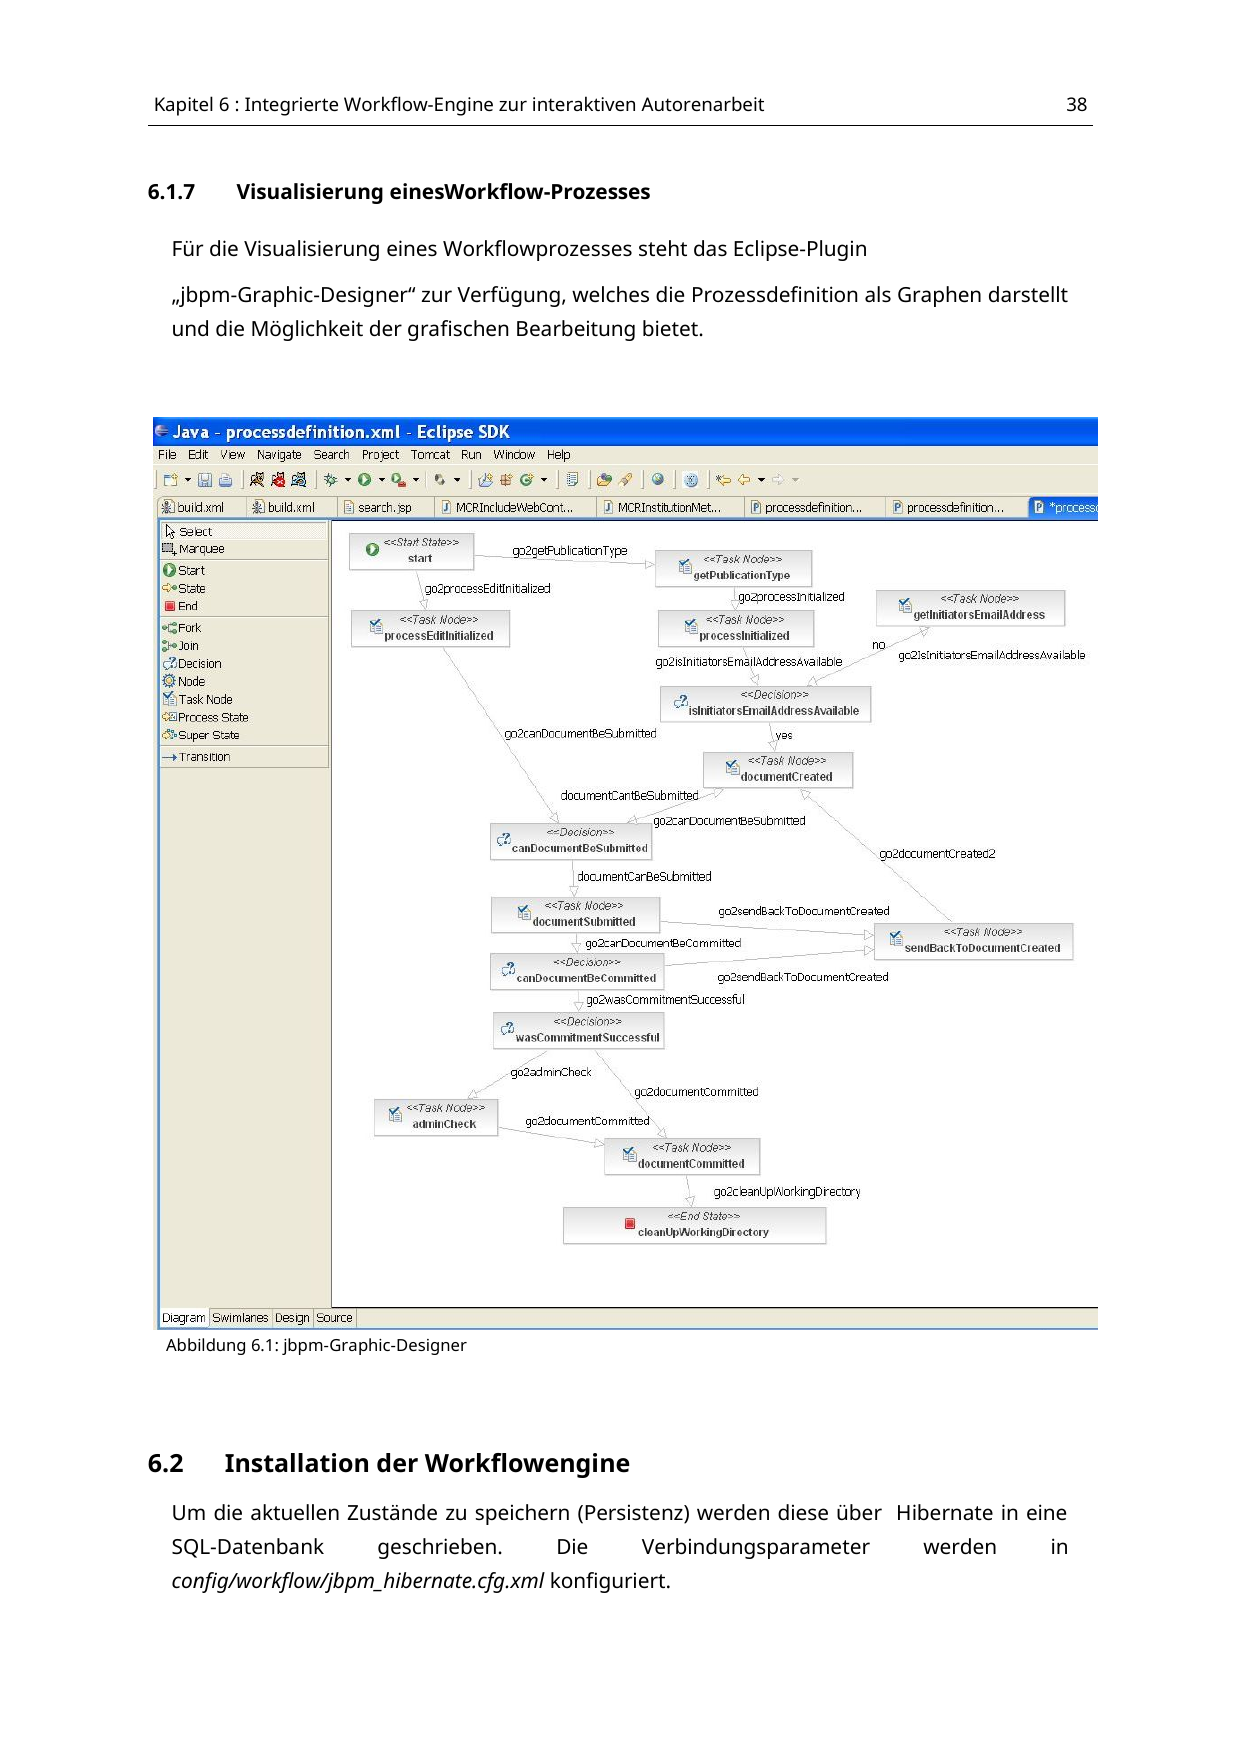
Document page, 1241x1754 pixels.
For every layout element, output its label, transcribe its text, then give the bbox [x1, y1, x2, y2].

picture [153, 417, 1098, 1330]
subtitle Visualisierung einesWorkflow-Prozesses [148, 177, 1092, 205]
text Um die aktuellen Zustände zu speichern (Persistenz) werden diese über Hibernate in eine SQL-Datenbank geschrieben. Die Verbindungsparameter werden in config/workflow/jbpm_hibernate.cfg.xml konfiguriert. [171, 1498, 1069, 1594]
text „jbpm-Graphic-Designer“ zur Verfügung, welches die Prozessdefinition als Graphen darstellt und die Möglichkeit der grafischen Bearbeitung bietet. [171, 280, 1069, 342]
subtitle Installation der Workflowengine [148, 1446, 1092, 1479]
text Abbildung 6.1: jbpm-Graphic-Designer [166, 1330, 1074, 1357]
text Für die Visualisierung eines Workflowprozesses steht das Eclipse-Plugin [171, 234, 1069, 263]
